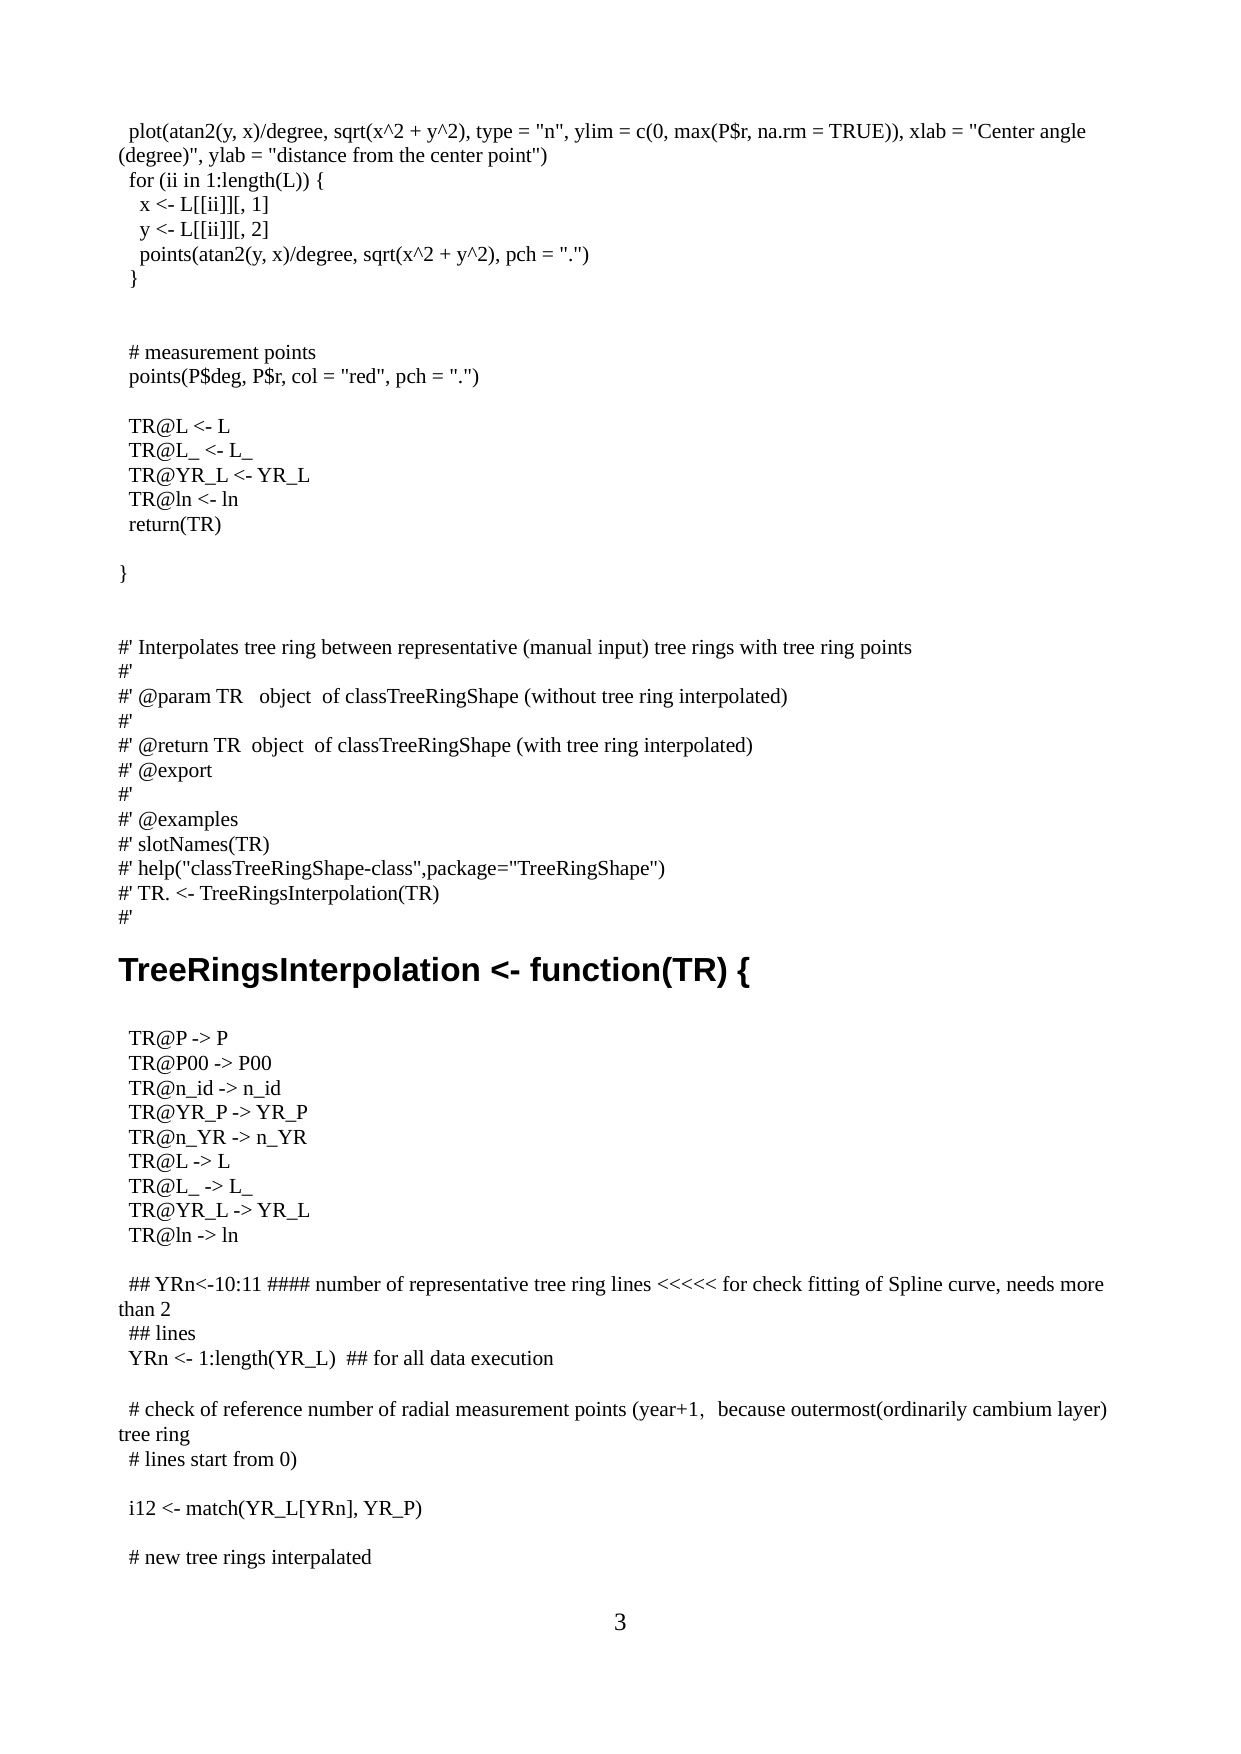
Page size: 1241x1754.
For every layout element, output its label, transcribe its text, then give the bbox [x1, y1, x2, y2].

text ## YRn<-10:11 #### number of representative tree ring lines <<<<< for check fitting of Spline curve, needs more than 2 [118, 1272, 1122, 1321]
text #' Interpolates tree ring between representative (manual input) tree rings with tree ring points [118, 634, 1122, 659]
text #' [118, 708, 1122, 733]
text y <- L[[ii]][, 2] [118, 216, 1122, 241]
text } [118, 266, 1122, 290]
text YRn <- 1:length(YR_L) ## for all data execution [118, 1345, 1122, 1370]
text plot(atan2(y, x)/degree, sqrt(x^2 + y^2), type = "n", ylim = c(0, max(P$r, na.rm = TRUE)), xlab = "Center angle (degree)", ylab = "distance from the center point") [118, 118, 1122, 167]
text TR@L -> L [118, 1149, 1122, 1173]
text i12 <- match(YR_L[YRn], YR_P) [118, 1495, 1122, 1520]
text #' help("classTreeRingShape-class",package="TreeRingShape") [118, 856, 1122, 880]
text # lines start from 0) [118, 1446, 1122, 1471]
text TR@n_id -> n_id [118, 1075, 1122, 1099]
text #' [118, 905, 1122, 929]
text ## lines [118, 1321, 1122, 1345]
text } [118, 561, 1122, 585]
text #' @examples [118, 806, 1122, 831]
text TR@YR_P -> YR_P [118, 1099, 1122, 1124]
subtitle TreeRingsInterpolation <- function(TR) { [118, 950, 1122, 989]
text #' [118, 659, 1122, 683]
text #' slotNames(TR) [118, 831, 1122, 856]
text #' @param TR object of classTreeRingShape (without tree ring interpolated) [118, 683, 1122, 708]
text TR@ln -> ln [118, 1222, 1122, 1247]
text points(atan2(y, x)/degree, sqrt(x^2 + y^2), pch = ".") [118, 241, 1122, 266]
text # measurement points [118, 339, 1122, 364]
text TR@L_ <- L_ [118, 438, 1122, 462]
text TR@YR_L -> YR_L [118, 1198, 1122, 1222]
text #' TR. <- TreeRingsInterpolation(TR) [118, 880, 1122, 905]
text #' @export [118, 757, 1122, 782]
text for (ii in 1:length(L)) { [118, 167, 1122, 192]
text # new tree rings interpalated [118, 1544, 1122, 1569]
text #' @return TR object of classTreeRingShape (with tree ring interpolated) [118, 733, 1122, 757]
text TR@P00 -> P00 [118, 1050, 1122, 1075]
text TR@L <- L [118, 413, 1122, 438]
text TR@P -> P [118, 1026, 1122, 1050]
text # check of reference number of radial measurement points (year+1，because outermost(ordinarily cambium layer) tree ring [118, 1394, 1122, 1446]
text #' [118, 782, 1122, 806]
text TR@L_ -> L_ [118, 1173, 1122, 1198]
text x <- L[[ii]][, 1] [118, 192, 1122, 216]
text TR@ln <- ln [118, 487, 1122, 511]
text TR@YR_L <- YR_L [118, 462, 1122, 487]
text points(P$deg, P$r, col = "red", pch = ".") [118, 364, 1122, 388]
text return(TR) [118, 511, 1122, 536]
text TR@n_YR -> n_YR [118, 1124, 1122, 1149]
